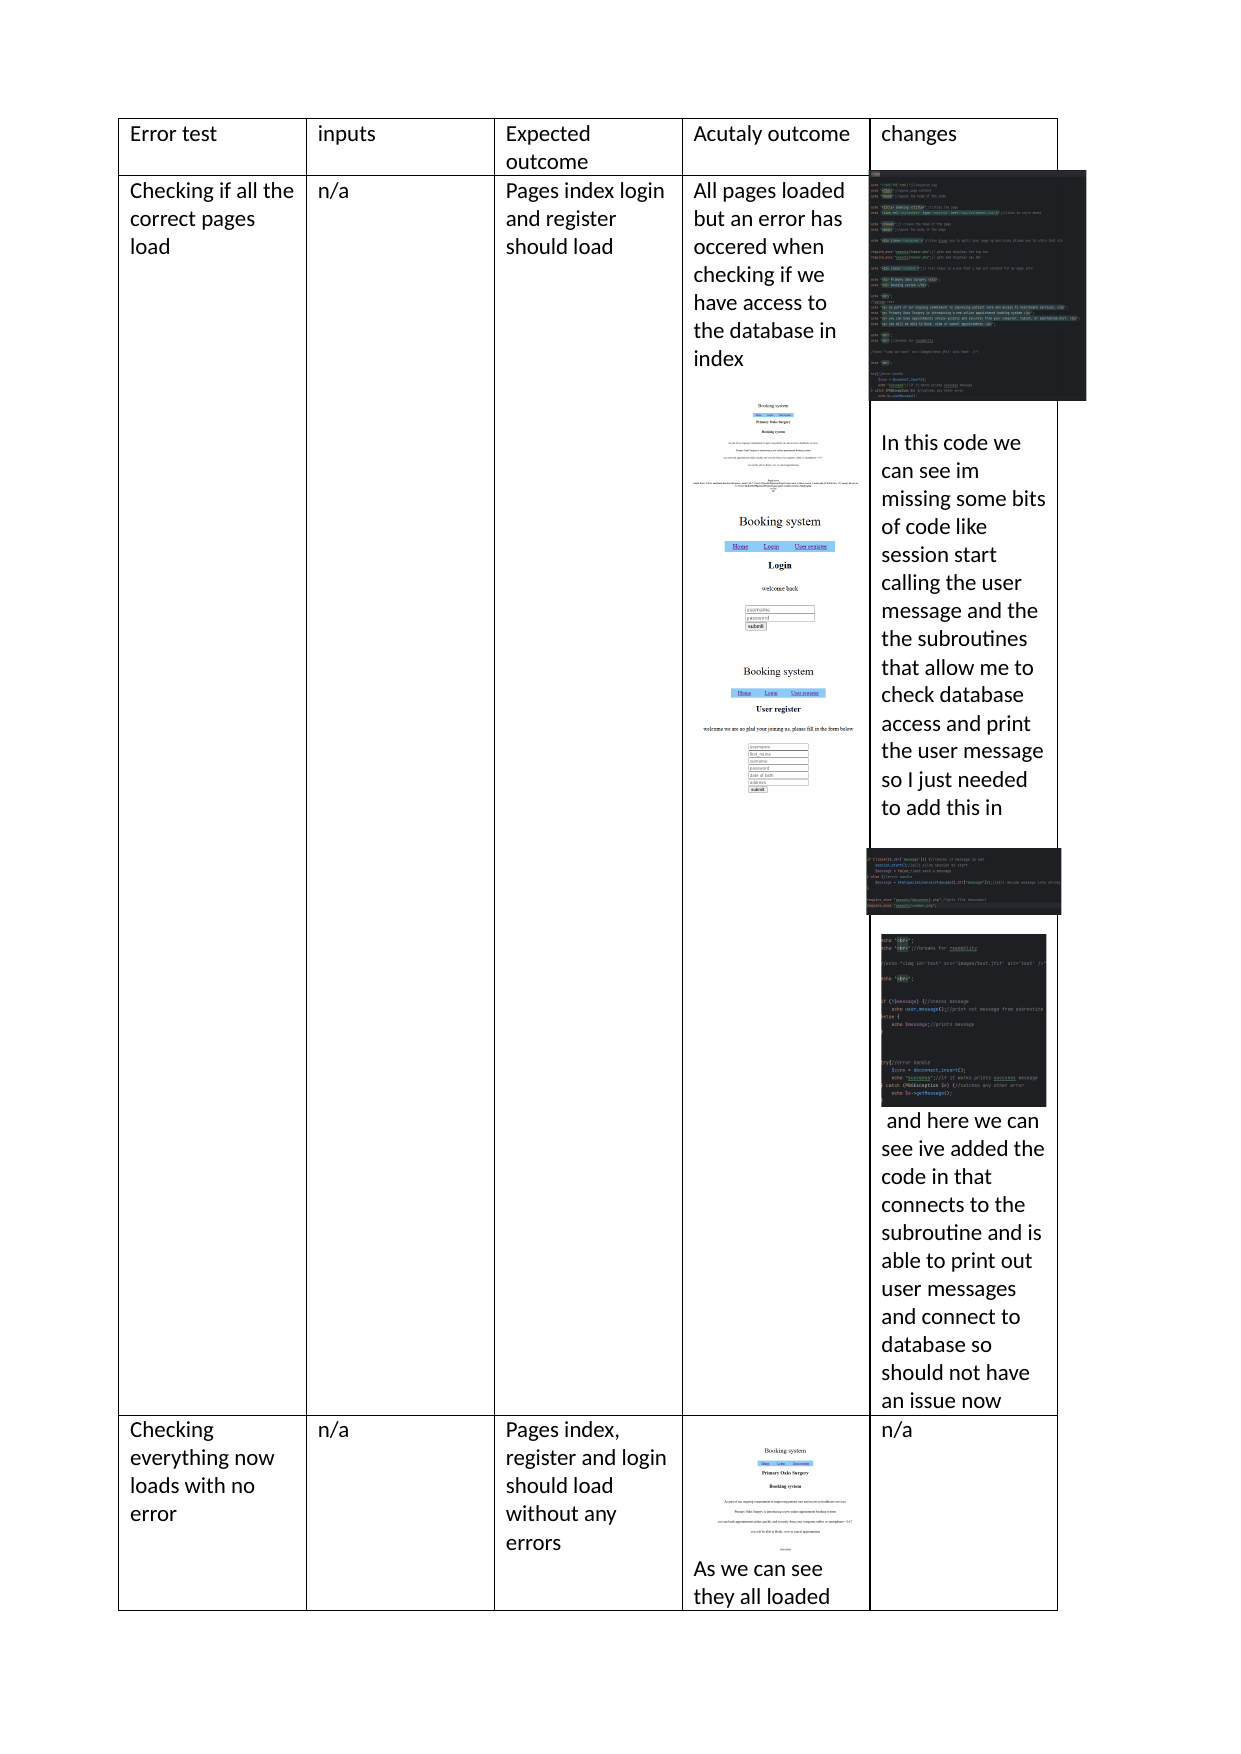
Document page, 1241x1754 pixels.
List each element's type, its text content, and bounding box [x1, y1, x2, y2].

table_header inputs [307, 119, 494, 175]
table_header changes [871, 119, 1057, 170]
table_cell Checking everything now loads with no error [119, 1416, 306, 1610]
picture [693, 1443, 859, 1555]
picture [693, 508, 859, 648]
table_cell As we can see they all loaded [683, 1416, 869, 1610]
table_cell All pages loaded but an error has occered when checking if we have access to the database in index [683, 176, 869, 1414]
picture [868, 170, 1087, 401]
picture [693, 400, 859, 495]
table_cell and here we can see ive added the code in that connects to the subroutine and is able to print out user messages and connect to database so should not have an issue now [871, 915, 1057, 1414]
table_header Expected outcome [495, 119, 682, 175]
table_cell Checking if all the correct pages load [119, 176, 306, 1414]
picture [693, 662, 859, 817]
table_cell Pages index, register and login should load without any errors [495, 1416, 682, 1610]
table_cell In this code we can see im missing some bits of code like session start calling the user message and the the subroutines that allow me to check database access and print the user message so I just needed to add this in [871, 401, 1057, 848]
table_cell n/a [307, 176, 494, 1414]
table_cell Pages index login and register should load [495, 176, 682, 1414]
picture [866, 848, 1062, 915]
table_cell n/a [871, 1416, 1057, 1610]
picture [881, 934, 1047, 1107]
table_cell n/a [307, 1416, 494, 1610]
table_header Acutaly outcome [683, 119, 869, 175]
table_header Error test [119, 119, 306, 175]
